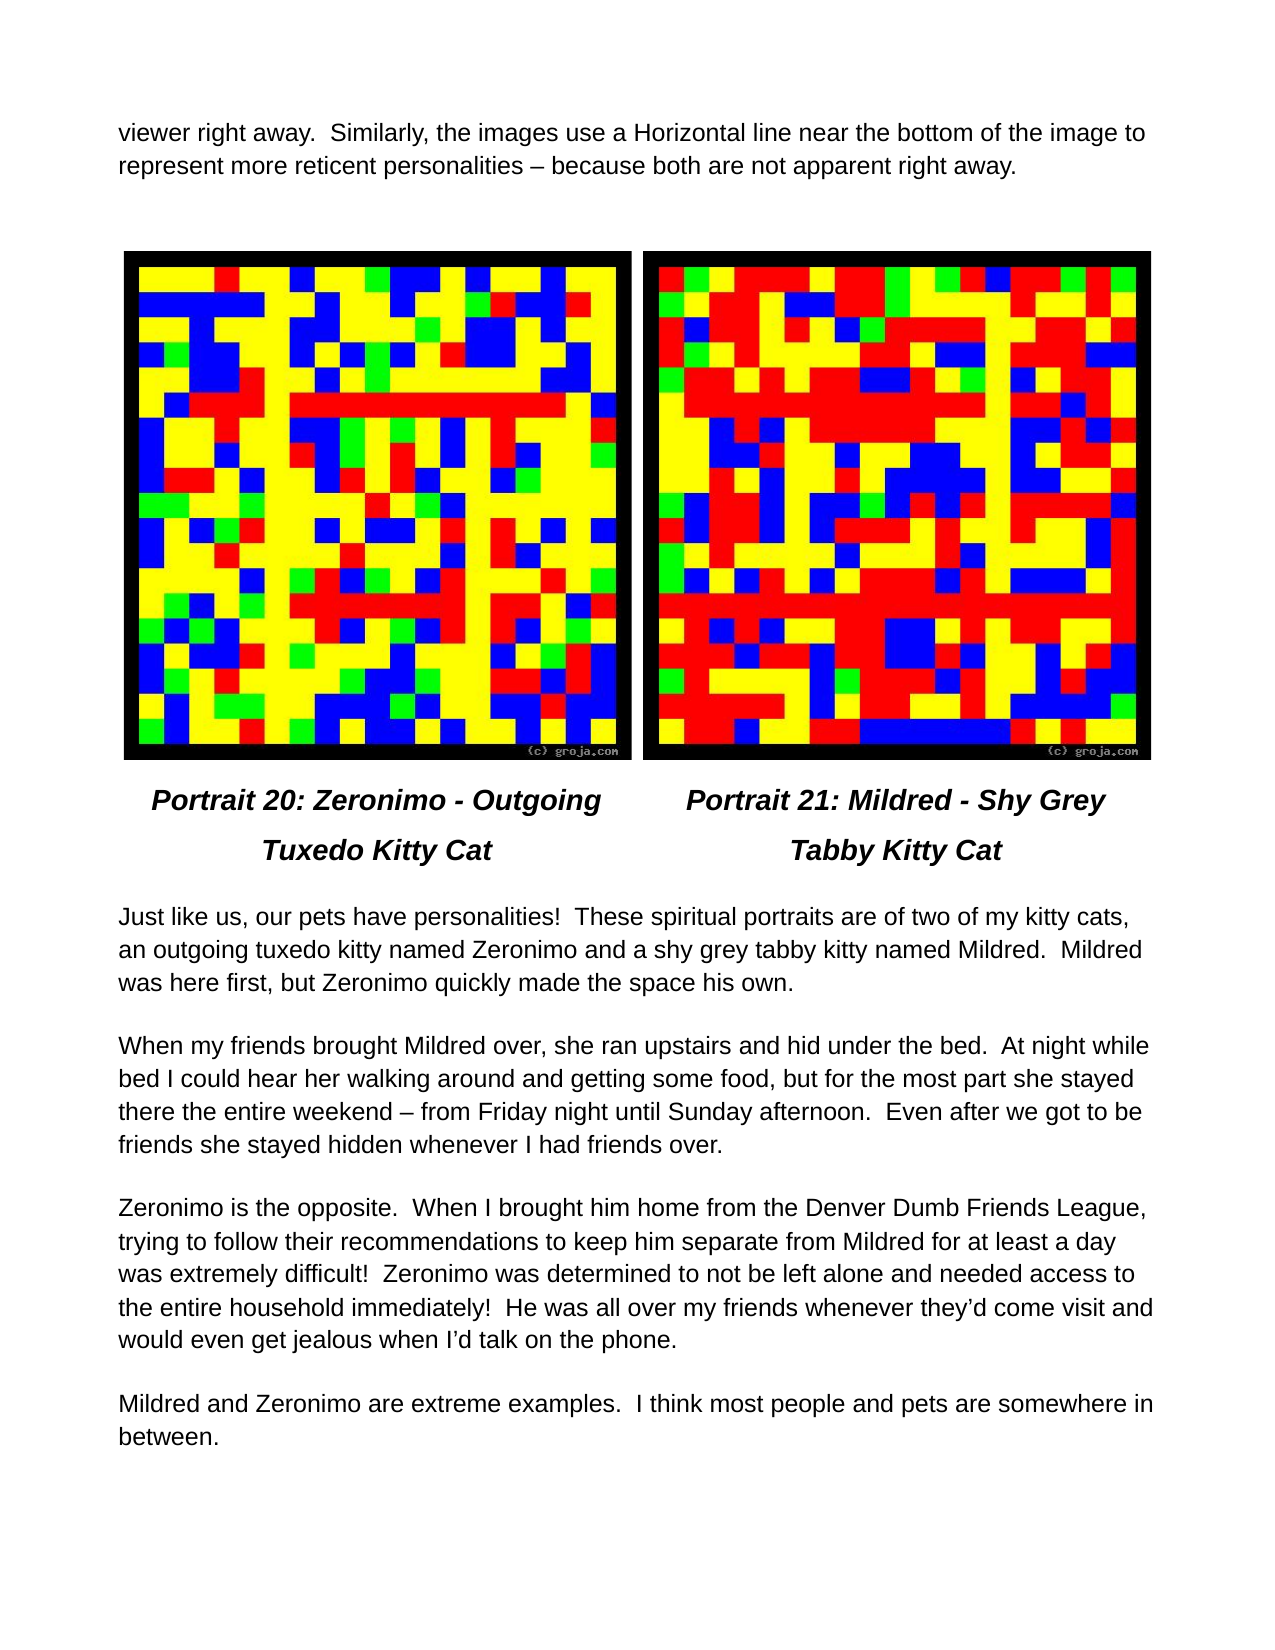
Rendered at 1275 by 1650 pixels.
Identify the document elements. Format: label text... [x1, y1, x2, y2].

picture [123, 251, 632, 760]
text viewer right away. Similarly, the images use a Horizontal line near the bottom of the image to represent more reticent personalities – because both are not apparent right away. [118, 118, 1157, 180]
table_header [638, 184, 1157, 872]
text When my friends brought Mildred over, she ran upstairs and hid under the bed. At night while bed I could hear her walking around and getting some food, but for the most part she stayed there the entire weekend – from Friday night until Sunday afternoon. Even after we got to be friends she stayed hidden whenever I had friends over. [118, 1031, 1157, 1159]
table_header [118, 184, 637, 872]
text Just like us, our pets have personalities! These spiritual portraits are of two of my kitty cats, an outgoing tuxedo kitty named Zeronimo and a shy grey tabby kitty named Mildred. Mildred was here first, but Zeronimo quickly made the space his own. [118, 902, 1157, 997]
picture [643, 251, 1152, 760]
text Mildred and Zeronimo are extreme examples. I think most people and pets are somewhere in between. [118, 1388, 1157, 1450]
text Zeronimo is the opposite. When I brought him home from the Denver Dumb Friends League, trying to follow their recommendations to keep him separate from Mildred for at least a day was extremely difficult! Zeronimo was determined to not be left alone and needed access to the entire household immediately! He was all over my friends whenever they’d come visit and would even get jealous when I’d talk on the phone. [118, 1193, 1157, 1354]
